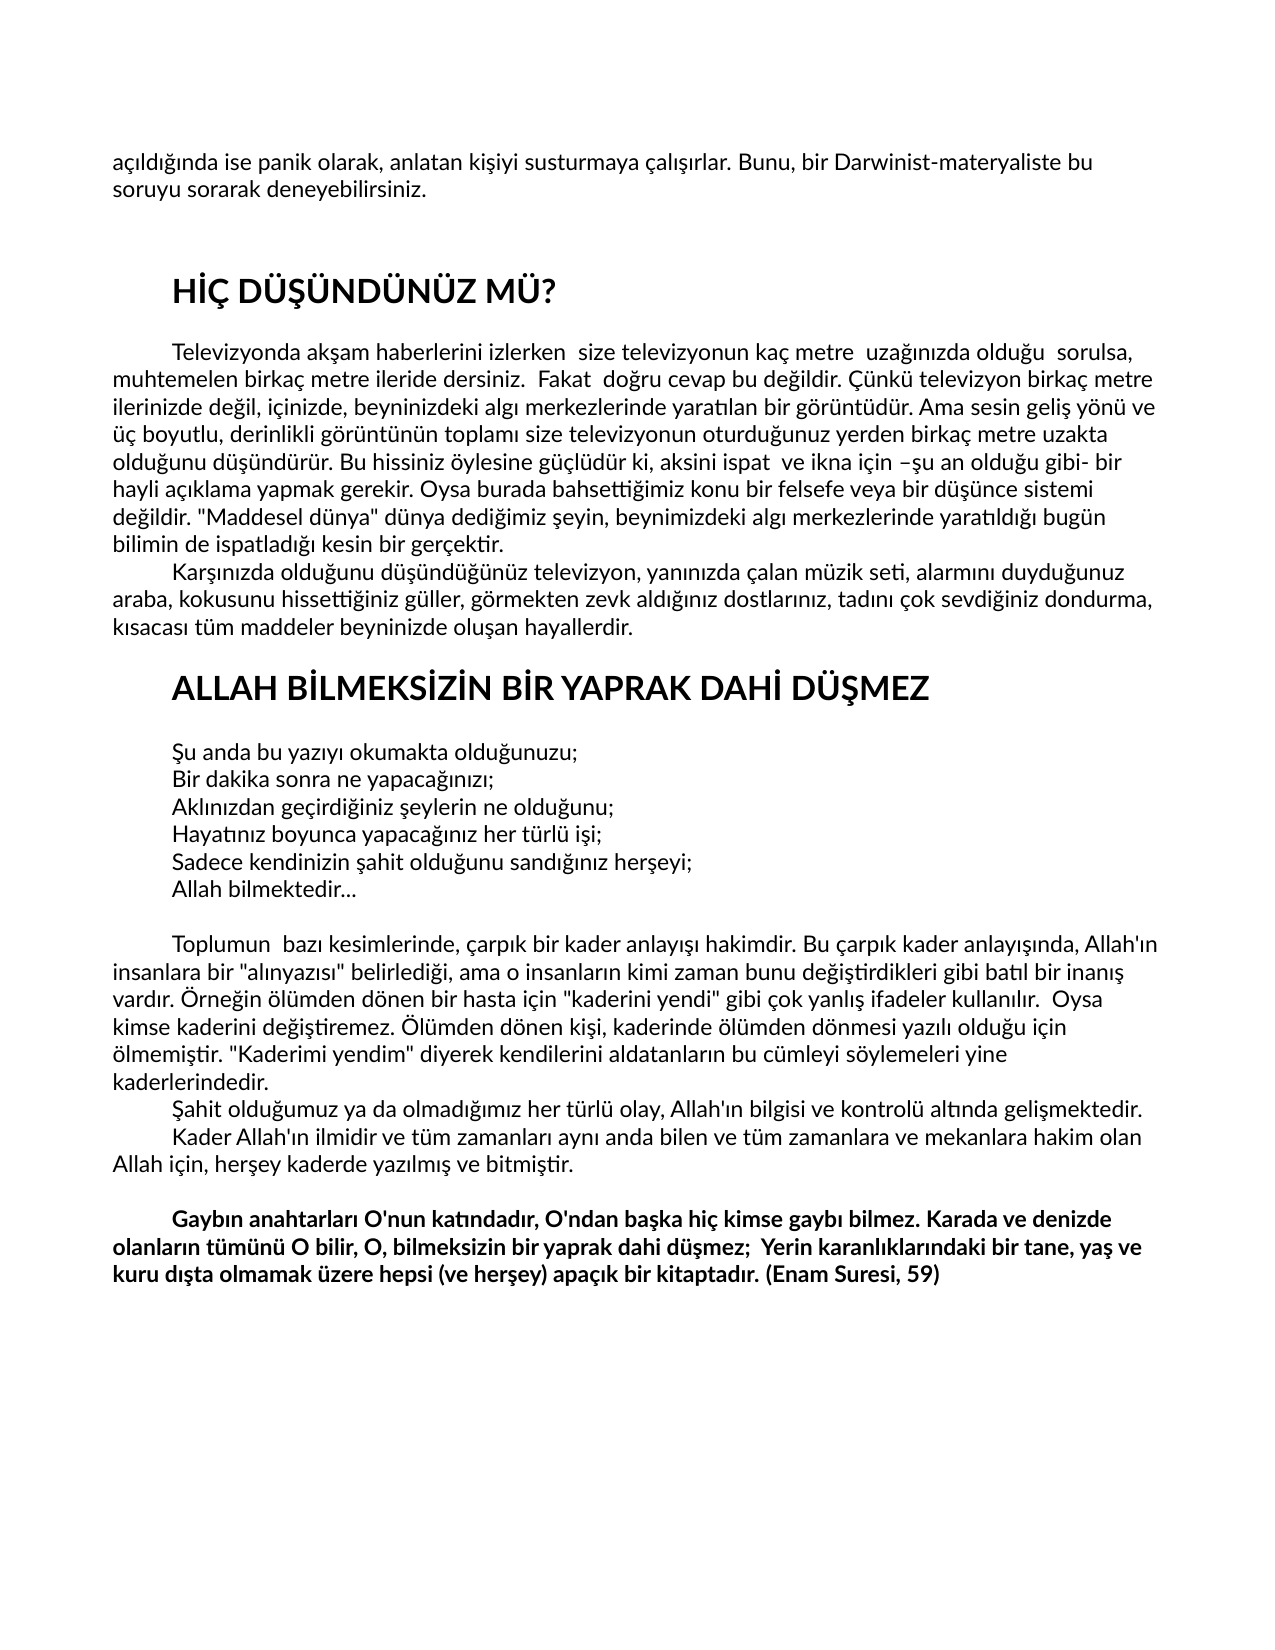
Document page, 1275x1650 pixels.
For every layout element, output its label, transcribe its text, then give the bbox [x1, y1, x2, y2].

text Allah bilmektedir... [112, 875, 1162, 903]
text Kader Allah'ın ilmidir ve tüm zamanları aynı anda bilen ve tüm zamanlara ve mekanlara hakim olan Allah için, herşey kaderde yazılmış ve bitmiştir. [112, 1123, 1162, 1178]
text açıldığında ise panik olarak, anlatan kişiyi susturmaya çalışırlar. Bunu, bir Darwinist-materyaliste bu soruyu sorarak deneyebilirsiniz. [112, 148, 1162, 203]
text Aklınızdan geçirdiğiniz şeylerin ne olduğunu; [112, 793, 1162, 820]
text Bir dakika sonra ne yapacağınızı; [112, 765, 1162, 793]
text Karşınızda olduğunu düşündüğünüz televizyon, yanınızda çalan müzik seti, alarmını duyduğunuz araba, kokusunu hissettiğiniz güller, görmekten zevk aldığınız dostlarınız, tadını çok sevdiğiniz dondurma, kısacası tüm maddeler beyninizde oluşan hayallerdir. [112, 558, 1162, 640]
text Sadece kendinizin şahit olduğunu sandığınız herşeyi; [112, 848, 1162, 875]
text Televizyonda akşam haberlerini izlerken size televizyonun kaç metre uzağınızda olduğu sorulsa, muhtemelen birkaç metre ileride dersiniz. Fakat doğru cevap bu değildir. Çünkü televizyon birkaç metre ilerinizde değil, içinizde, beyninizdeki algı merkezlerinde yaratılan bir görüntüdür. Ama sesin geliş yönü ve üç boyutlu, derinlikli görüntünün toplamı size televizyonun oturduğunuz yerden birkaç metre uzakta olduğunu düşündürür. Bu hissiniz öylesine güçlüdür ki, aksini ispat ve ikna için –şu an olduğu gibi- bir hayli açıklama yapmak gerekir. Oysa burada bahsettiğimiz konu bir felsefe veya bir düşünce sistemi değildir. "Maddesel dünya" dünya dediğimiz şeyin, beynimizdeki algı merkezlerinde yaratıldığı bugün bilimin de ispatladığı kesin bir gerçektir. [112, 338, 1162, 558]
text Hayatınız boyunca yapacağınız her türlü işi; [112, 820, 1162, 848]
text Toplumun bazı kesimlerinde, çarpık bir kader anlayışı hakimdir. Bu çarpık kader anlayışında, Allah'ın insanlara bir "alınyazısı" belirlediği, ama o insanların kimi zaman bunu değiştirdikleri gibi batıl bir inanış vardır. Örneğin ölümden dönen bir hasta için "kaderini yendi" gibi çok yanlış ifadeler kullanılır. Oysa kimse kaderini değiştiremez. Ölümden dönen kişi, kaderinde ölümden dönmesi yazılı olduğu için ölmemiştir. "Kaderimi yendim" diyerek kendilerini aldatanların bu cümleyi söylemeleri yine kaderlerindedir. [112, 930, 1162, 1095]
text Gaybın anahtarları O'nun katındadır, O'ndan başka hiç kimse gaybı bilmez. Karada ve denizde olanların tümünü O bilir, O, bilmeksizin bir yaprak dahi düşmez; Yerin karanlıklarındaki bir tane, yaş ve kuru dışta olmamak üzere hepsi (ve herşey) apaçık bir kitaptadır. (Enam Suresi, 59) [112, 1205, 1162, 1288]
text Şahit olduğumuz ya da olmadığımız her türlü olay, Allah'ın bilgisi ve kontrolü altında gelişmektedir. [112, 1095, 1162, 1123]
subtitle ALLAH BİLMEKSİZİN BİR YAPRAK DAHİ DÜŞMEZ [112, 668, 1162, 708]
text HİÇ DÜŞÜNDÜNÜZ MÜ? [112, 270, 1162, 310]
text Şu anda bu yazıyı okumakta olduğunuzu; [112, 738, 1162, 765]
